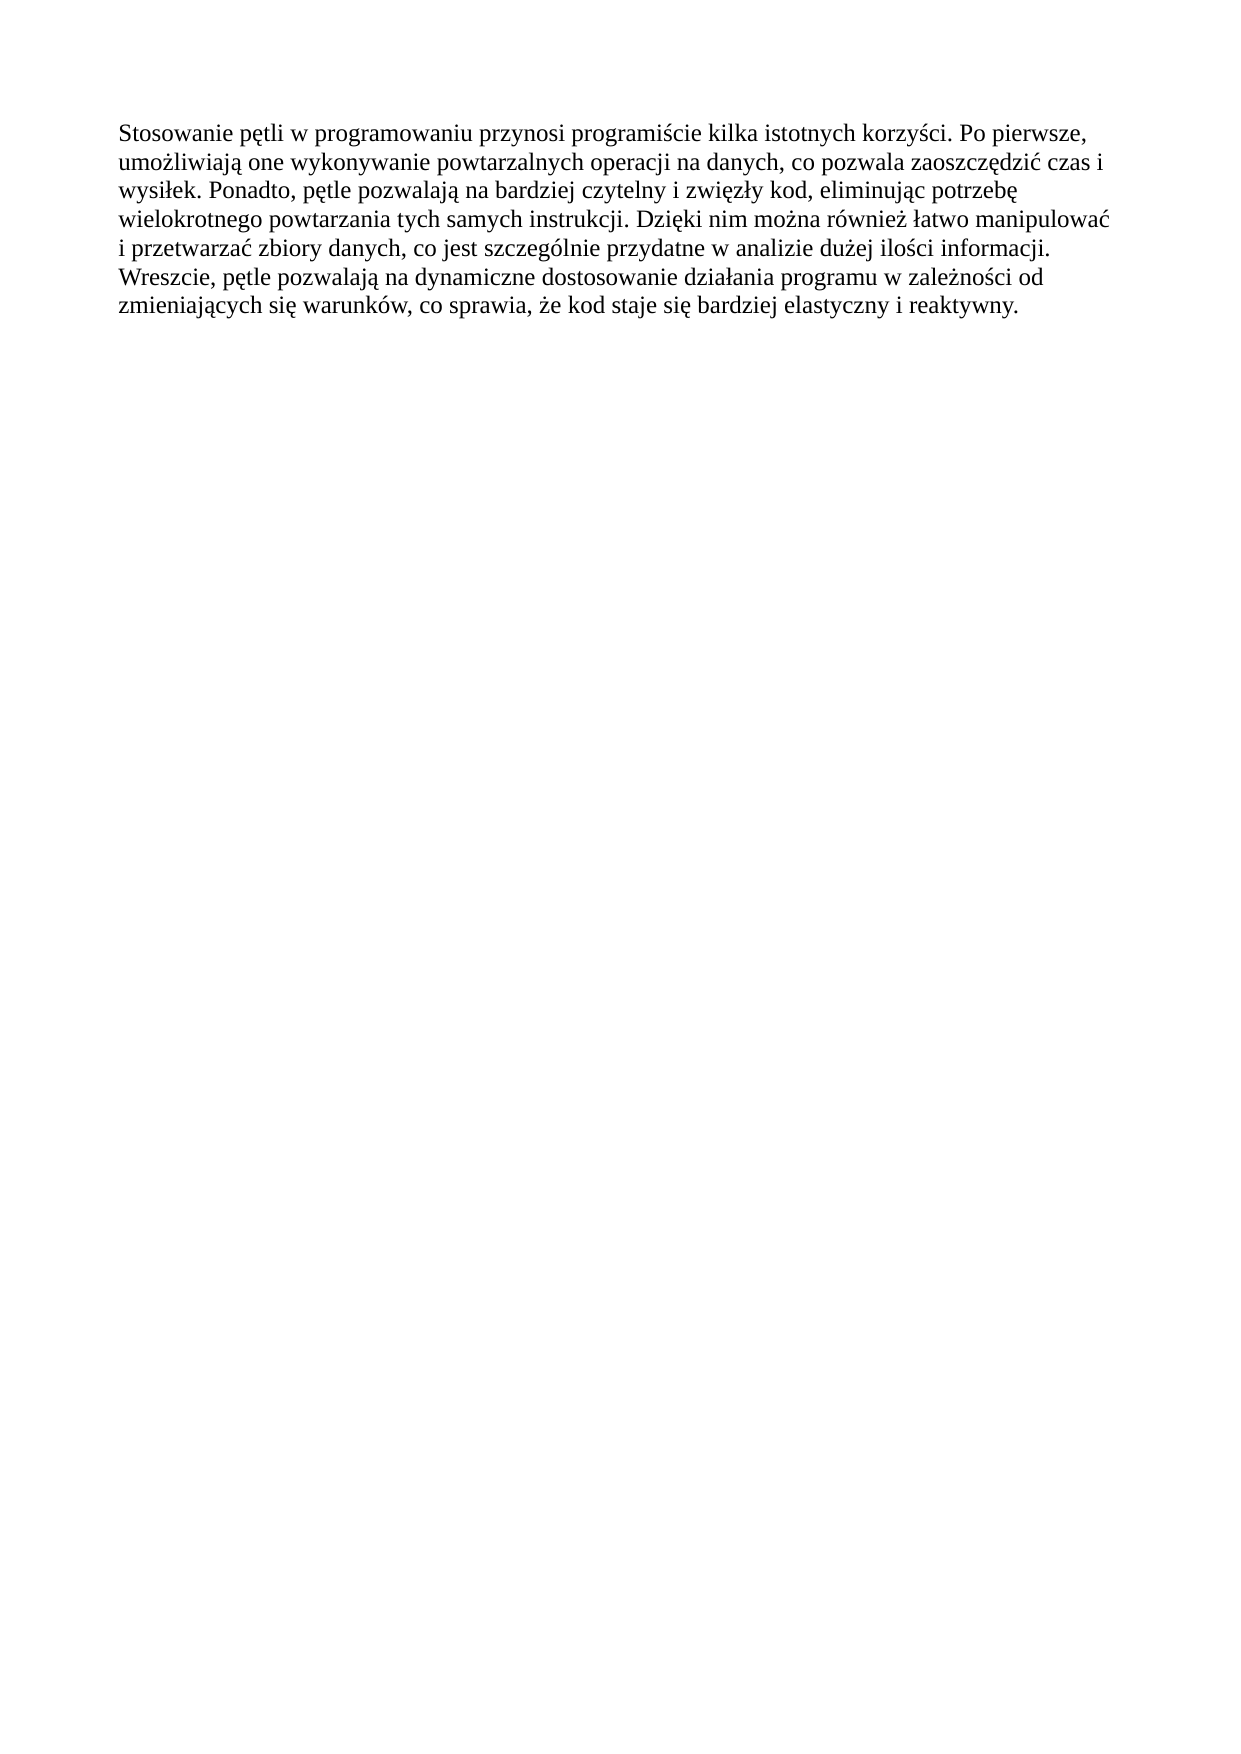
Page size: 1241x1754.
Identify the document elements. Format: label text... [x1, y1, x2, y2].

text Stosowanie pętli w programowaniu przynosi programiście kilka istotnych korzyści. Po pierwsze, umożliwiają one wykonywanie powtarzalnych operacji na danych, co pozwala zaoszczędzić czas i wysiłek. Ponadto, pętle pozwalają na bardziej czytelny i zwięzły kod, eliminując potrzebę wielokrotnego powtarzania tych samych instrukcji. Dzięki nim można również łatwo manipulować i przetwarzać zbiory danych, co jest szczególnie przydatne w analizie dużej ilości informacji. Wreszcie, pętle pozwalają na dynamiczne dostosowanie działania programu w zależności od zmieniających się warunków, co sprawia, że kod staje się bardziej elastyczny i reaktywny. [118, 118, 1122, 319]
